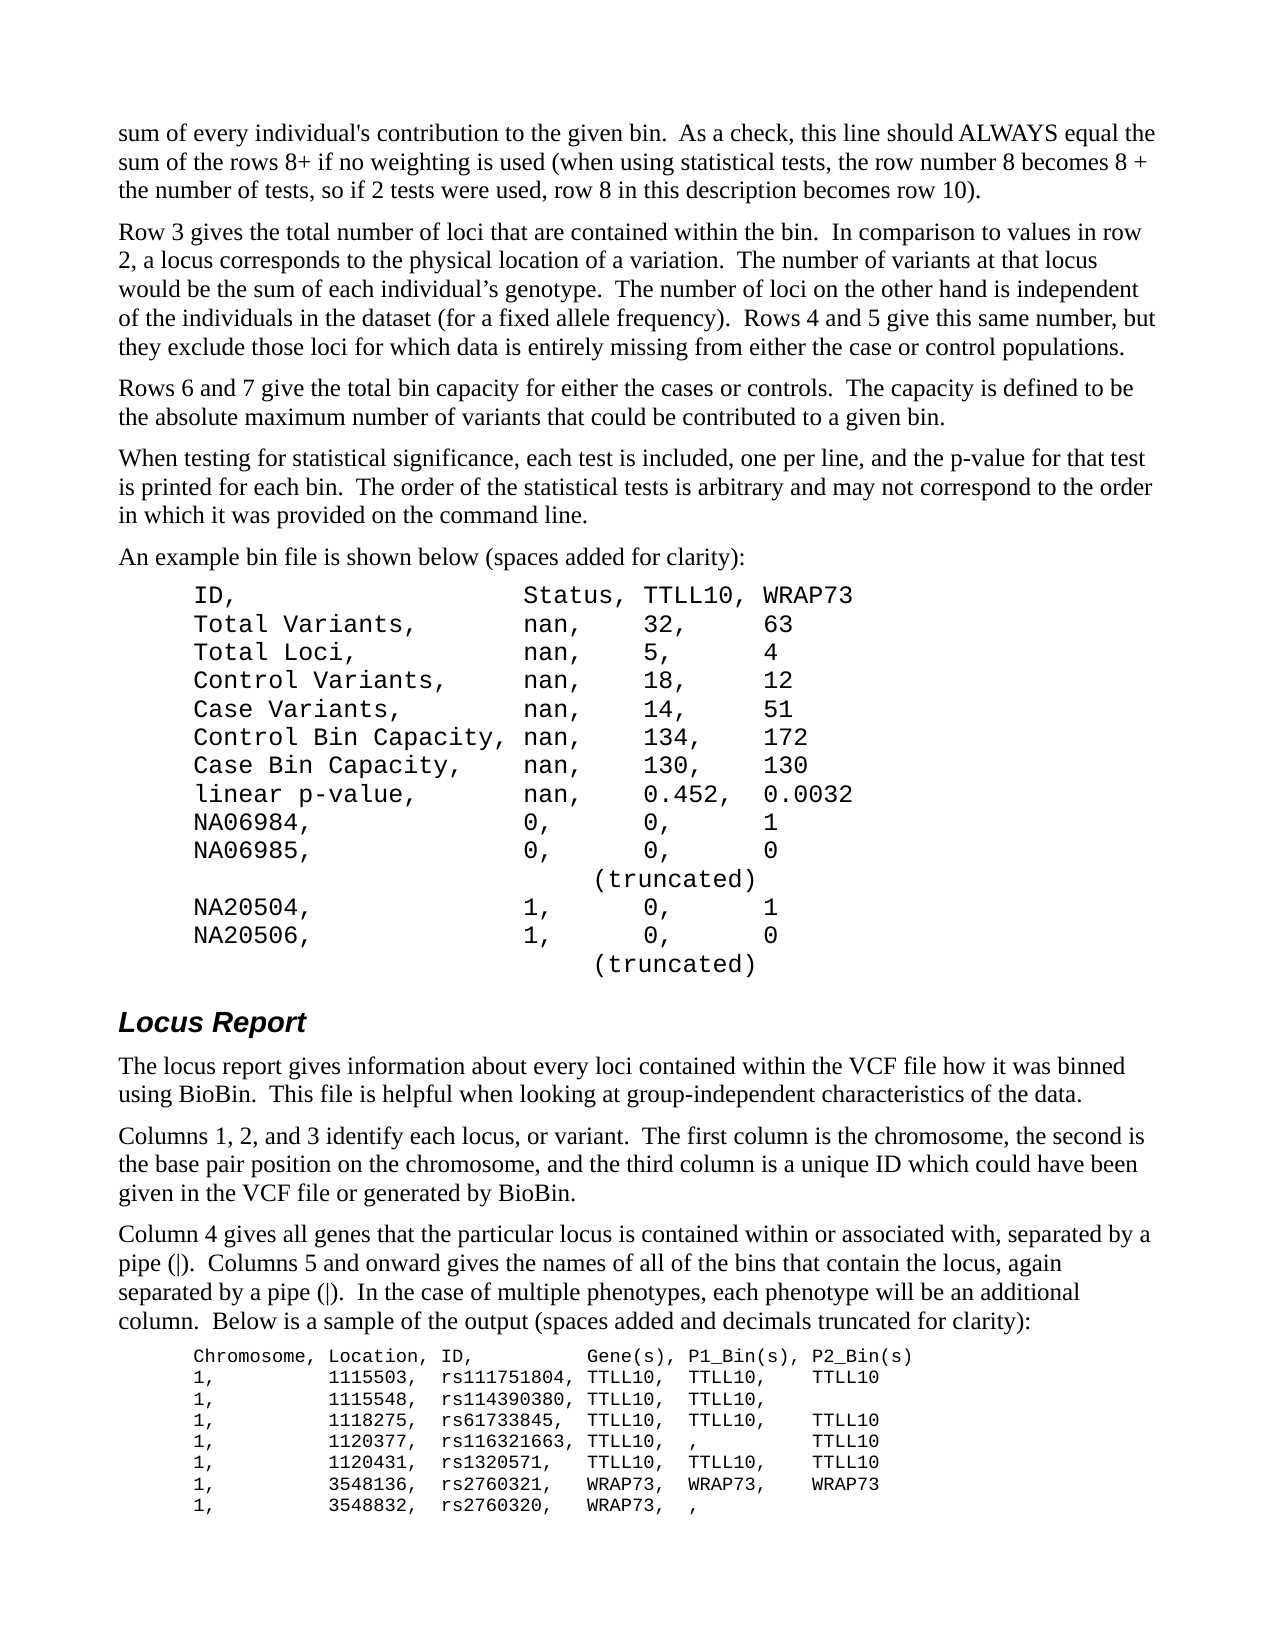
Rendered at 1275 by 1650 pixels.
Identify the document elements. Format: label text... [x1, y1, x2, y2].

text 1, 1115503, rs111751804, TTLL10, TTLL10, TTLL10 [193, 1368, 1157, 1389]
text Chromosome, Location, ID, Gene(s), P1_Bin(s), P2_Bin(s) [193, 1347, 1157, 1368]
text Total Loci, nan, 5, 4 [193, 640, 1157, 668]
text Columns 1, 2, and 3 identify each locus, or variant. The first column is the chromosome, the second is the base pair position on the chromosome, and the third column is a unique ID which could have been given in the VCF file or generated by BioBin. [118, 1121, 1157, 1207]
text When testing for statistical significance, each test is included, one per line, and the p-value for that test is printed for each bin. The order of the statistical tests is arbitrary and may not correspond to the order in which it was provided on the command line. [118, 443, 1157, 529]
text NA20504, 1, 0, 1 [193, 895, 1157, 923]
text Total Variants, nan, 32, 63 [193, 611, 1157, 640]
text Row 3 gives the total number of loci that are contained within the bin. In comparison to values in row 2, a locus corresponds to the physical location of a variation. The number of variants at that locus would be the sum of each individual’s genotype. The number of loci on the other hand is independent of the individuals in the dataset (for a fixed allele frequency). Rows 4 and 5 give this same number, but they exclude those loci for which data is entirely missing from either the case or control populations. [118, 217, 1157, 361]
text 1, 1120431, rs1320571, TTLL10, TTLL10, TTLL10 [193, 1453, 1157, 1474]
subtitle Locus Report [118, 1005, 1157, 1038]
text NA20506, 1, 0, 0 [193, 923, 1157, 951]
text 1, 3548832, rs2760320, WRAP73, , [193, 1496, 1157, 1517]
text ID, Status, TTLL10, WRAP73 [193, 583, 1157, 611]
text 1, 1118275, rs61733845, TTLL10, TTLL10, TTLL10 [193, 1411, 1157, 1432]
text 1, 1120377, rs116321663, TTLL10, , TTLL10 [193, 1432, 1157, 1453]
text The locus report gives information about every loci contained within the VCF file how it was binned using BioBin. This file is helpful when looking at group-independent characteristics of the data. [118, 1051, 1157, 1108]
text An example bin file is shown below (spaces added for clarity): [118, 542, 1157, 571]
text sum of every individual's contribution to the given bin. As a check, this line should ALWAYS equal the sum of the rows 8+ if no weighting is used (when using statistical tests, the row number 8 becomes 8 + the number of tests, so if 2 tests were used, row 8 in this description becomes row 10). [118, 118, 1157, 204]
text (truncated) [193, 866, 1157, 895]
text NA06984, 0, 0, 1 [193, 810, 1157, 838]
text linear p-value, nan, 0.452, 0.0032 [193, 781, 1157, 810]
text Case Variants, nan, 14, 51 [193, 696, 1157, 725]
text NA06985, 0, 0, 0 [193, 838, 1157, 866]
text 1, 1115548, rs114390380, TTLL10, TTLL10, [193, 1389, 1157, 1411]
text 1, 3548136, rs2760321, WRAP73, WRAP73, WRAP73 [193, 1474, 1157, 1496]
text Control Bin Capacity, nan, 134, 172 [193, 725, 1157, 753]
text Control Variants, nan, 18, 12 [193, 668, 1157, 696]
text (truncated) [193, 951, 1157, 980]
text Case Bin Capacity, nan, 130, 130 [193, 753, 1157, 781]
text Column 4 gives all genes that the particular locus is contained within or associated with, separated by a pipe (|). Columns 5 and onward gives the names of all of the bins that contain the locus, again separated by a pipe (|). In the case of multiple phenotypes, each phenotype will be an additional column. Below is a sample of the output (spaces added and decimals truncated for clarity): [118, 1219, 1157, 1334]
text Rows 6 and 7 give the total bin capacity for either the cases or controls. The capacity is defined to be the absolute maximum number of variants that could be contributed to a given bin. [118, 373, 1157, 431]
